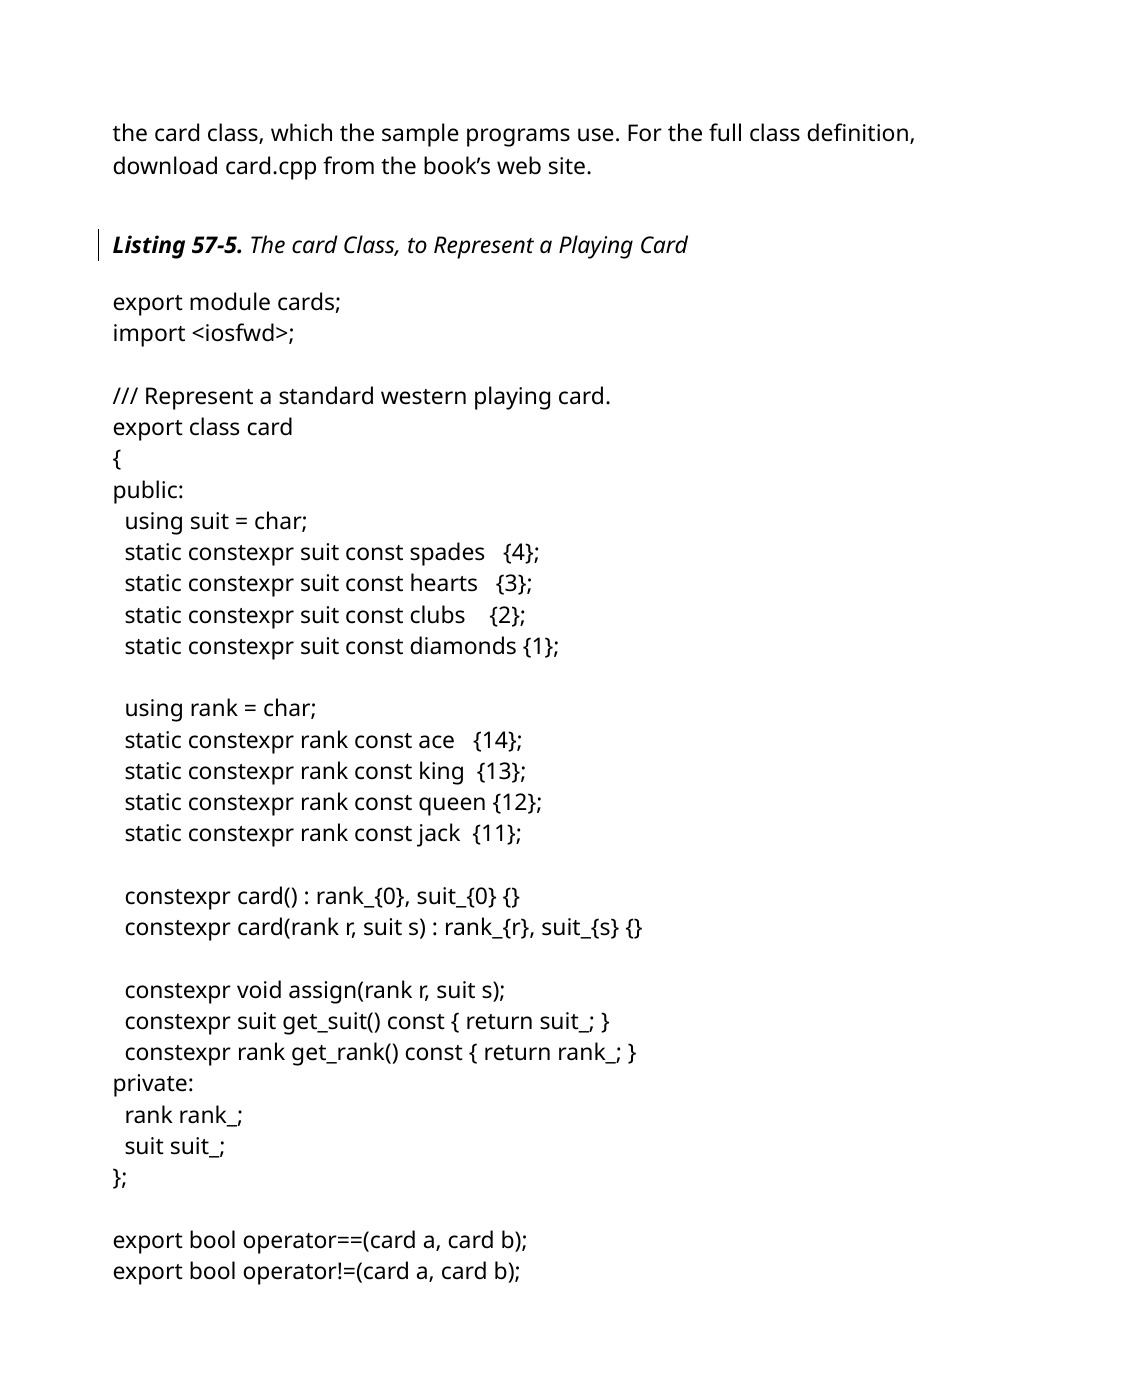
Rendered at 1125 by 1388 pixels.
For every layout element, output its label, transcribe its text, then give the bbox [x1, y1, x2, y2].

text export bool operator!=(card a, card b); [112, 1255, 1012, 1286]
text private: [112, 1067, 1012, 1098]
text { [112, 442, 1012, 473]
text using rank = char; [112, 692, 1012, 723]
text constexpr card(rank r, suit s) : rank_{r}, suit_{s} {} [112, 911, 1012, 942]
text Listing 57-5. The card Class, to Represent a Playing Card [112, 229, 1012, 261]
text import <iosfwd>; [112, 317, 1012, 348]
text constexpr card() : rank_{0}, suit_{0} {} [112, 880, 1012, 911]
text static constexpr suit const clubs {2}; [112, 598, 1012, 630]
text }; [112, 1161, 1012, 1192]
text static constexpr suit const diamonds {1}; [112, 630, 1012, 661]
text public: [112, 473, 1012, 505]
text static constexpr rank const queen {12}; [112, 786, 1012, 817]
text constexpr void assign(rank r, suit s); [112, 973, 1012, 1005]
text the card class, which the sample programs use. For the full class definition, download card.cpp from the book’s web site. [112, 115, 1012, 181]
text rank rank_; [112, 1098, 1012, 1130]
text static constexpr rank const ace {14}; [112, 723, 1012, 755]
text static constexpr rank const jack {11}; [112, 817, 1012, 848]
text constexpr rank get_rank() const { return rank_; } [112, 1036, 1012, 1067]
text export module cards; [112, 286, 1012, 317]
text static constexpr suit const spades {4}; [112, 536, 1012, 567]
text suit suit_; [112, 1130, 1012, 1161]
text export bool operator==(card a, card b); [112, 1223, 1012, 1255]
text /// Represent a standard western playing card. [112, 380, 1012, 411]
text using suit = char; [112, 505, 1012, 536]
text constexpr suit get_suit() const { return suit_; } [112, 1005, 1012, 1036]
text export class card [112, 411, 1012, 442]
text static constexpr suit const hearts {3}; [112, 567, 1012, 598]
text static constexpr rank const king {13}; [112, 755, 1012, 786]
